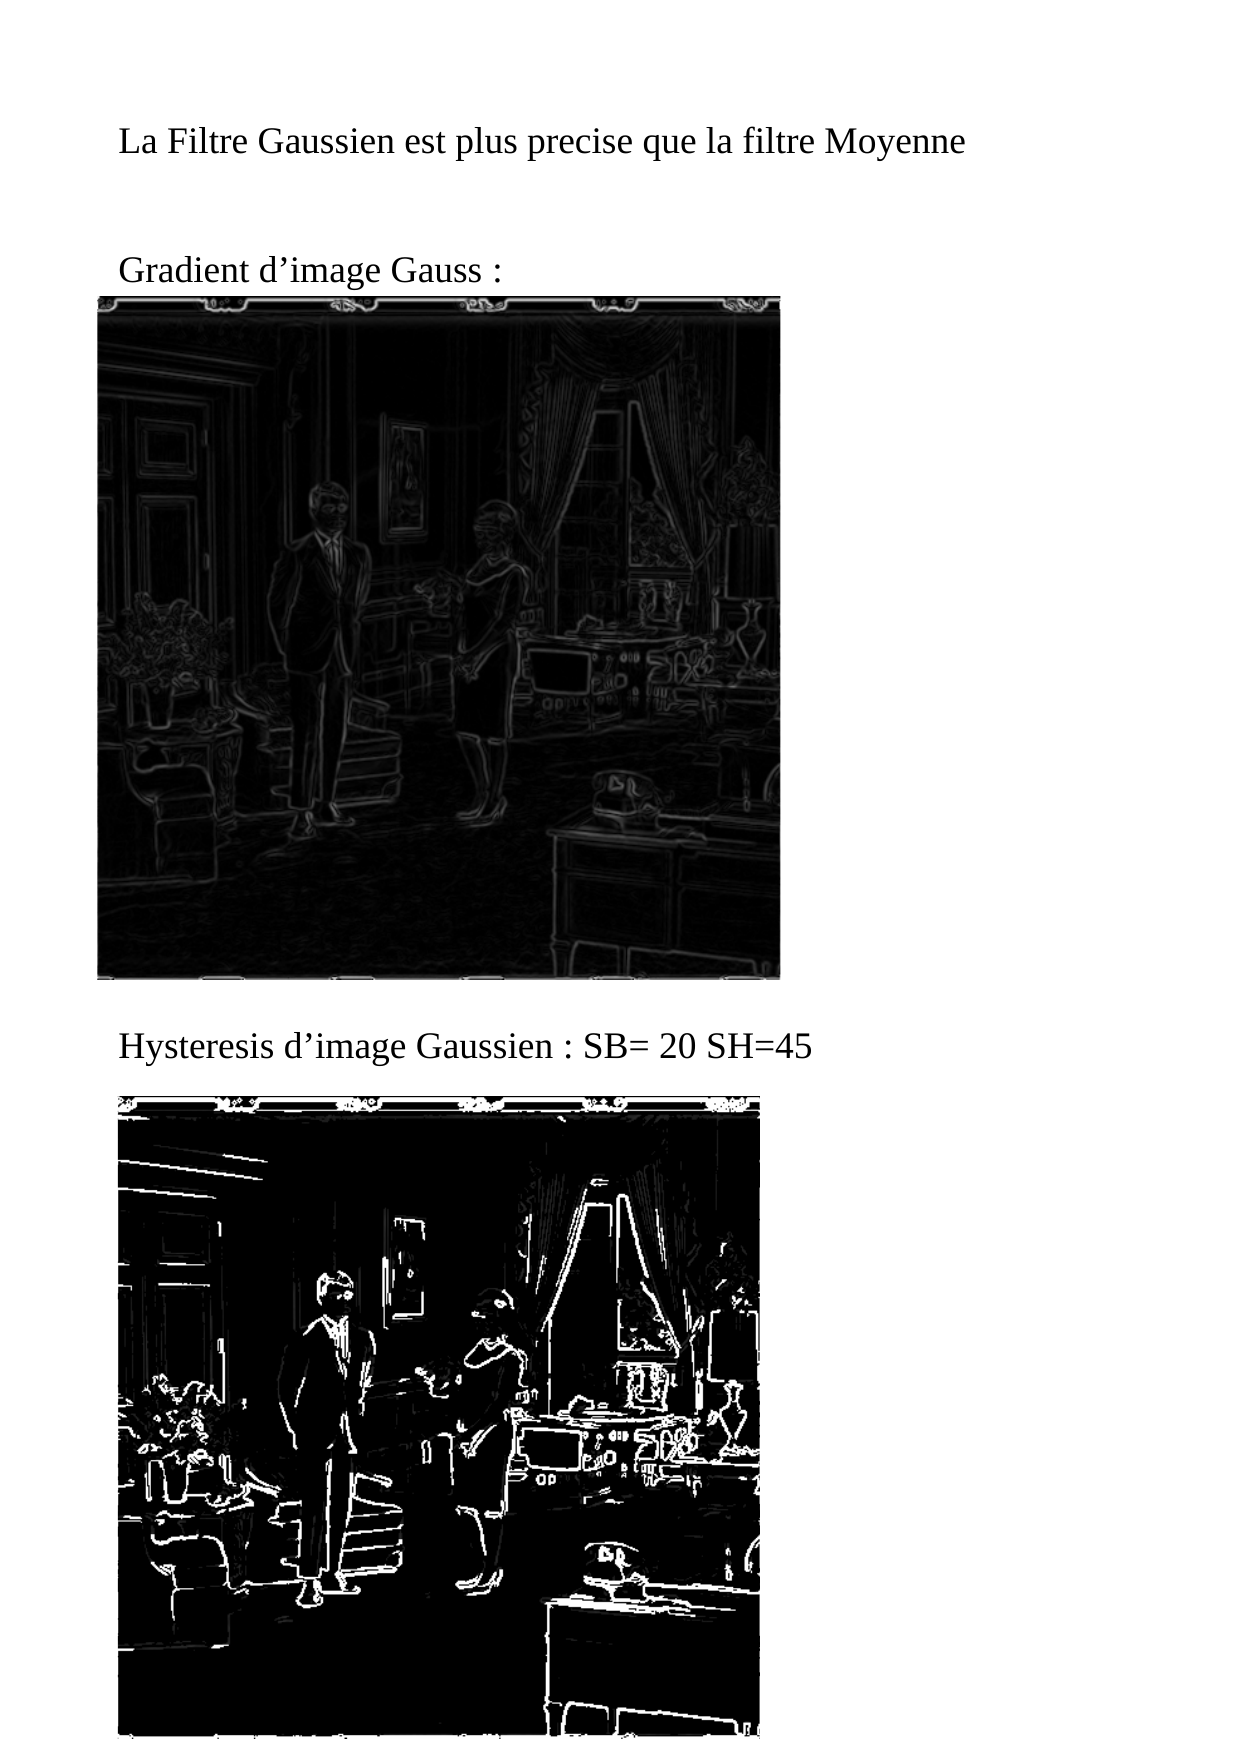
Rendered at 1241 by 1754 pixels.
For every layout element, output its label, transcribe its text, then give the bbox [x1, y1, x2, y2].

text La Filtre Gaussien est plus precise que la filtre Moyenne [118, 118, 1122, 161]
picture [117, 1096, 760, 1739]
picture [97, 296, 781, 980]
text Hysteresis d’image Gaussien : SB= 20 SH=45 [118, 1024, 1122, 1067]
text Gradient d’image Gauss : [118, 247, 1122, 291]
